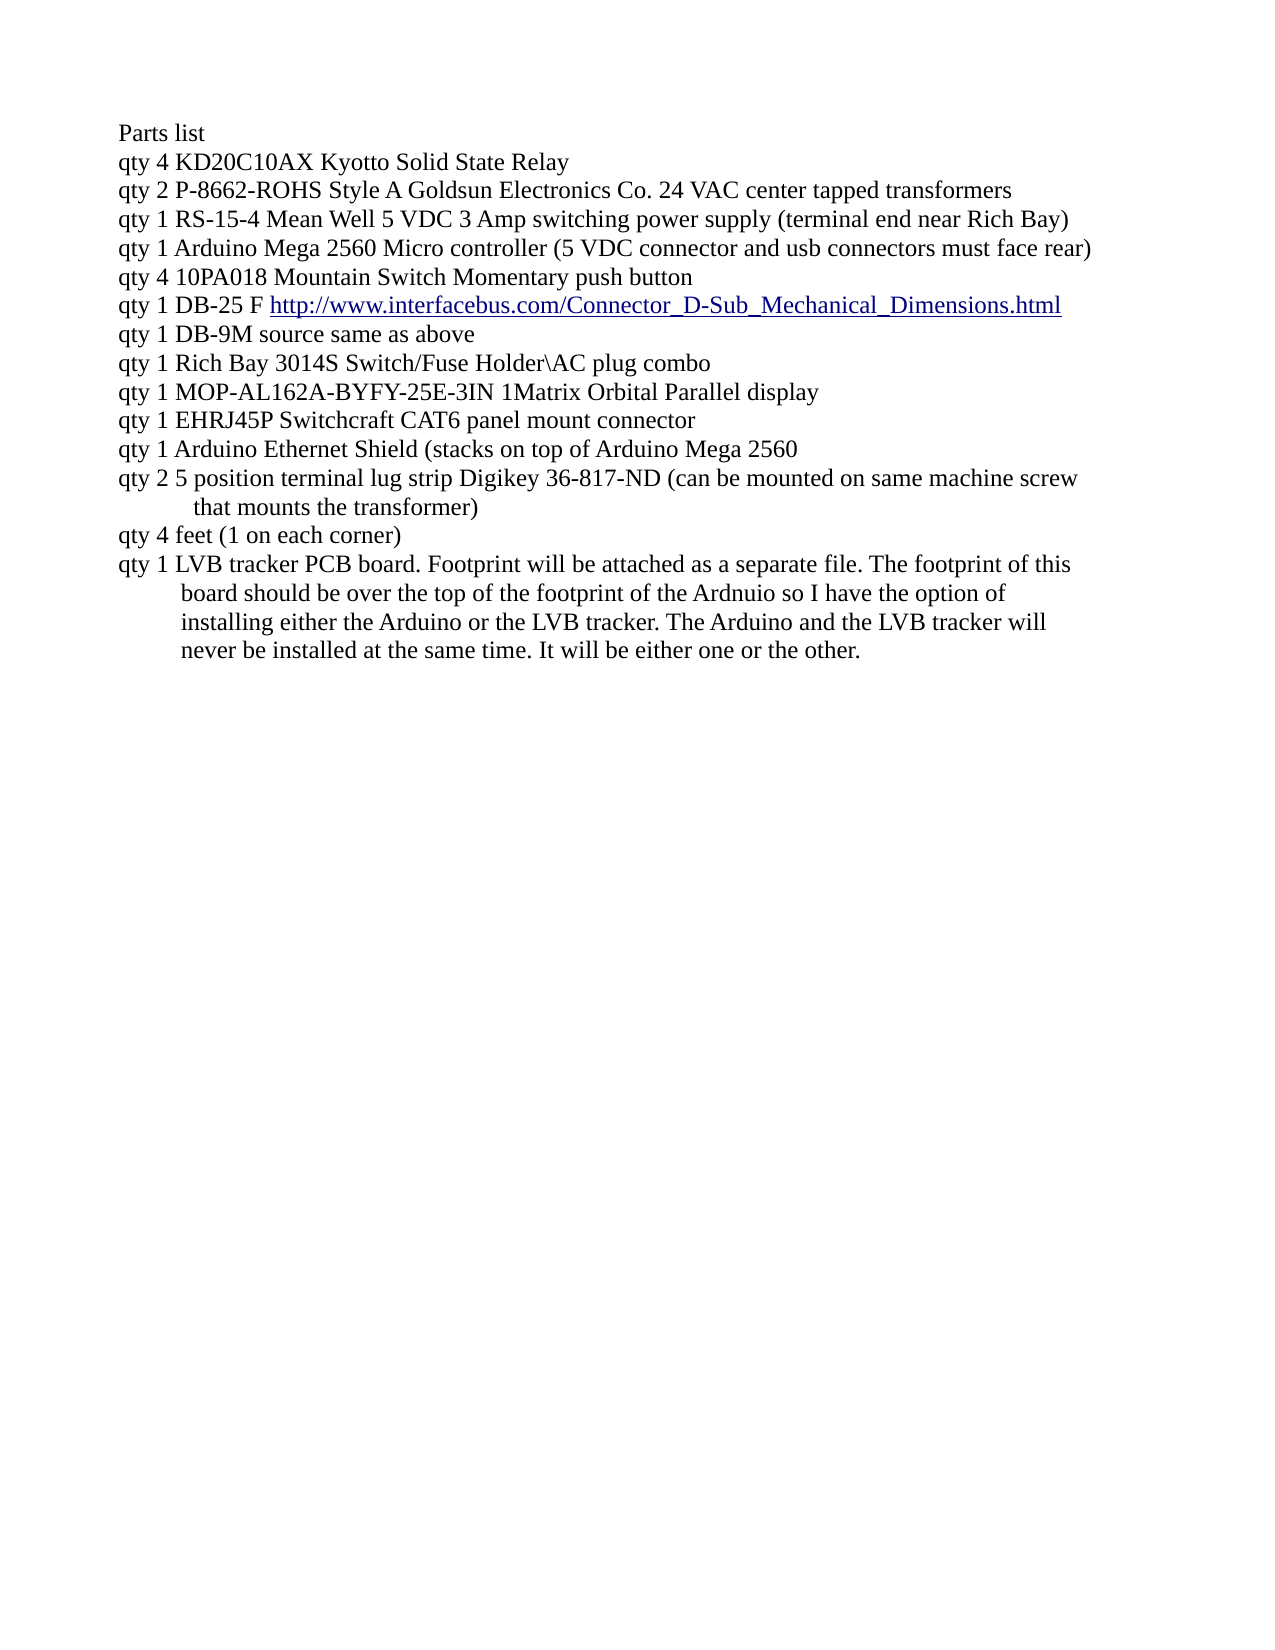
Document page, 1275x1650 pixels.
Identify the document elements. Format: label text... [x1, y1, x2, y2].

text qty 1 Arduino Ethernet Shield (stacks on top of Arduino Mega 2560 [118, 434, 1157, 463]
text board should be over the top of the footprint of the Ardnuio so I have the option of [118, 578, 1157, 607]
text qty 4 10PA018 Mountain Switch Momentary push button [118, 262, 1157, 291]
text Parts list [118, 118, 1157, 147]
text that mounts the transformer) [118, 492, 1157, 521]
text qty 2 P-8662-ROHS Style A Goldsun Electronics Co. 24 VAC center tapped transformers [118, 176, 1157, 204]
text installing either the Arduino or the LVB tracker. The Arduino and the LVB tracker will [118, 607, 1157, 636]
text qty 1 RS-15-4 Mean Well 5 VDC 3 Amp switching power supply (terminal end near Rich Bay) [118, 204, 1157, 233]
text qty 4 feet (1 on each corner) [118, 521, 1157, 549]
text never be installed at the same time. It will be either one or the other. [118, 636, 1157, 664]
text qty 2 5 position terminal lug strip Digikey 36-817-ND (can be mounted on same machine screw [118, 463, 1157, 492]
text qty 1 DB-25 F http://www.interfacebus.com/Connector_D-Sub_Mechanical_Dimensions.html [118, 291, 1157, 319]
text qty 1 DB-9M source same as above [118, 319, 1157, 348]
text qty 4 KD20C10AX Kyotto Solid State Relay [118, 147, 1157, 176]
text qty 1 LVB tracker PCB board. Footprint will be attached as a separate file. The footprint of this [118, 549, 1157, 578]
text qty 1 Rich Bay 3014S Switch/Fuse Holder\AC plug combo [118, 348, 1157, 377]
text qty 1 MOP-AL162A-BYFY-25E-3IN 1Matrix Orbital Parallel display [118, 377, 1157, 406]
text qty 1 Arduino Mega 2560 Micro controller (5 VDC connector and usb connectors must face rear) [118, 233, 1157, 262]
text qty 1 EHRJ45P Switchcraft CAT6 panel mount connector [118, 406, 1157, 434]
